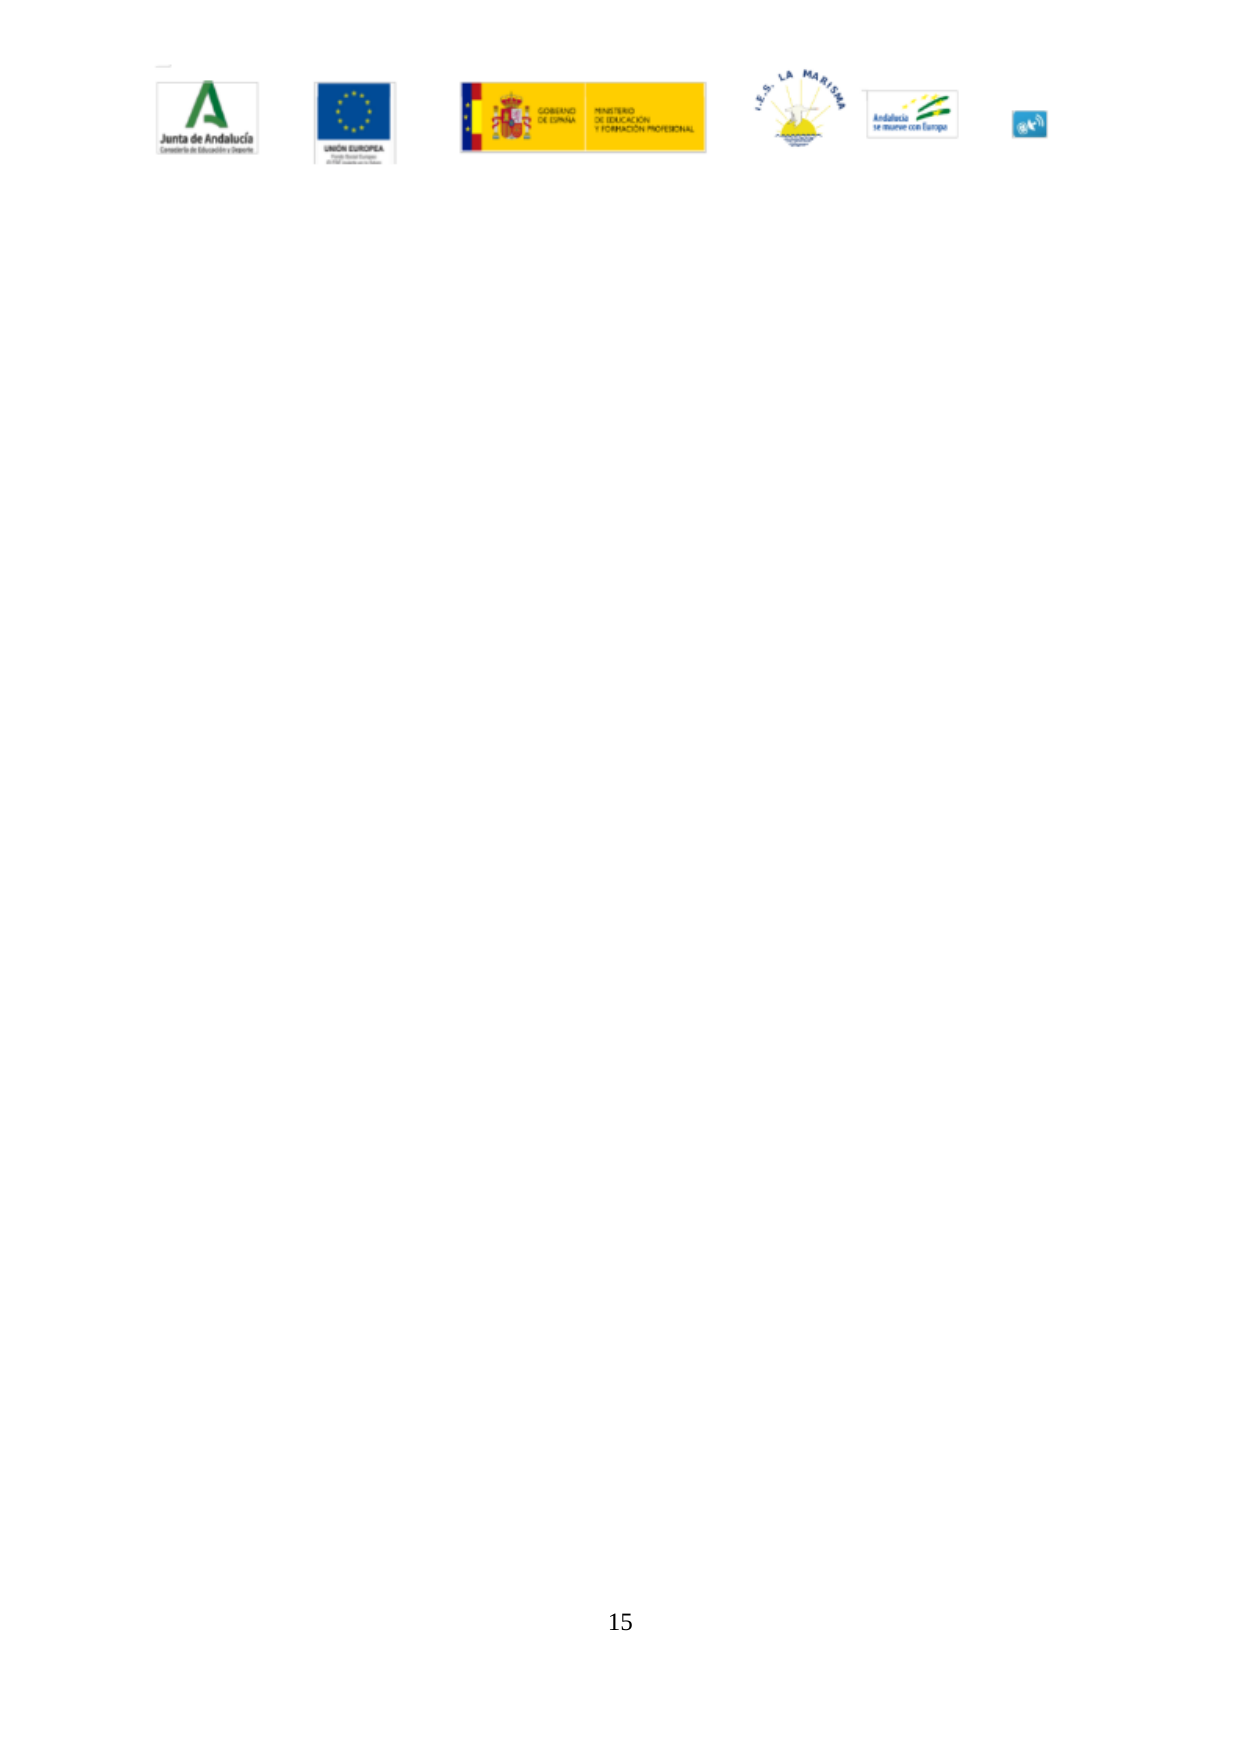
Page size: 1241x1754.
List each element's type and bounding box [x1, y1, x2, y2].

picture [153, 50, 1056, 166]
